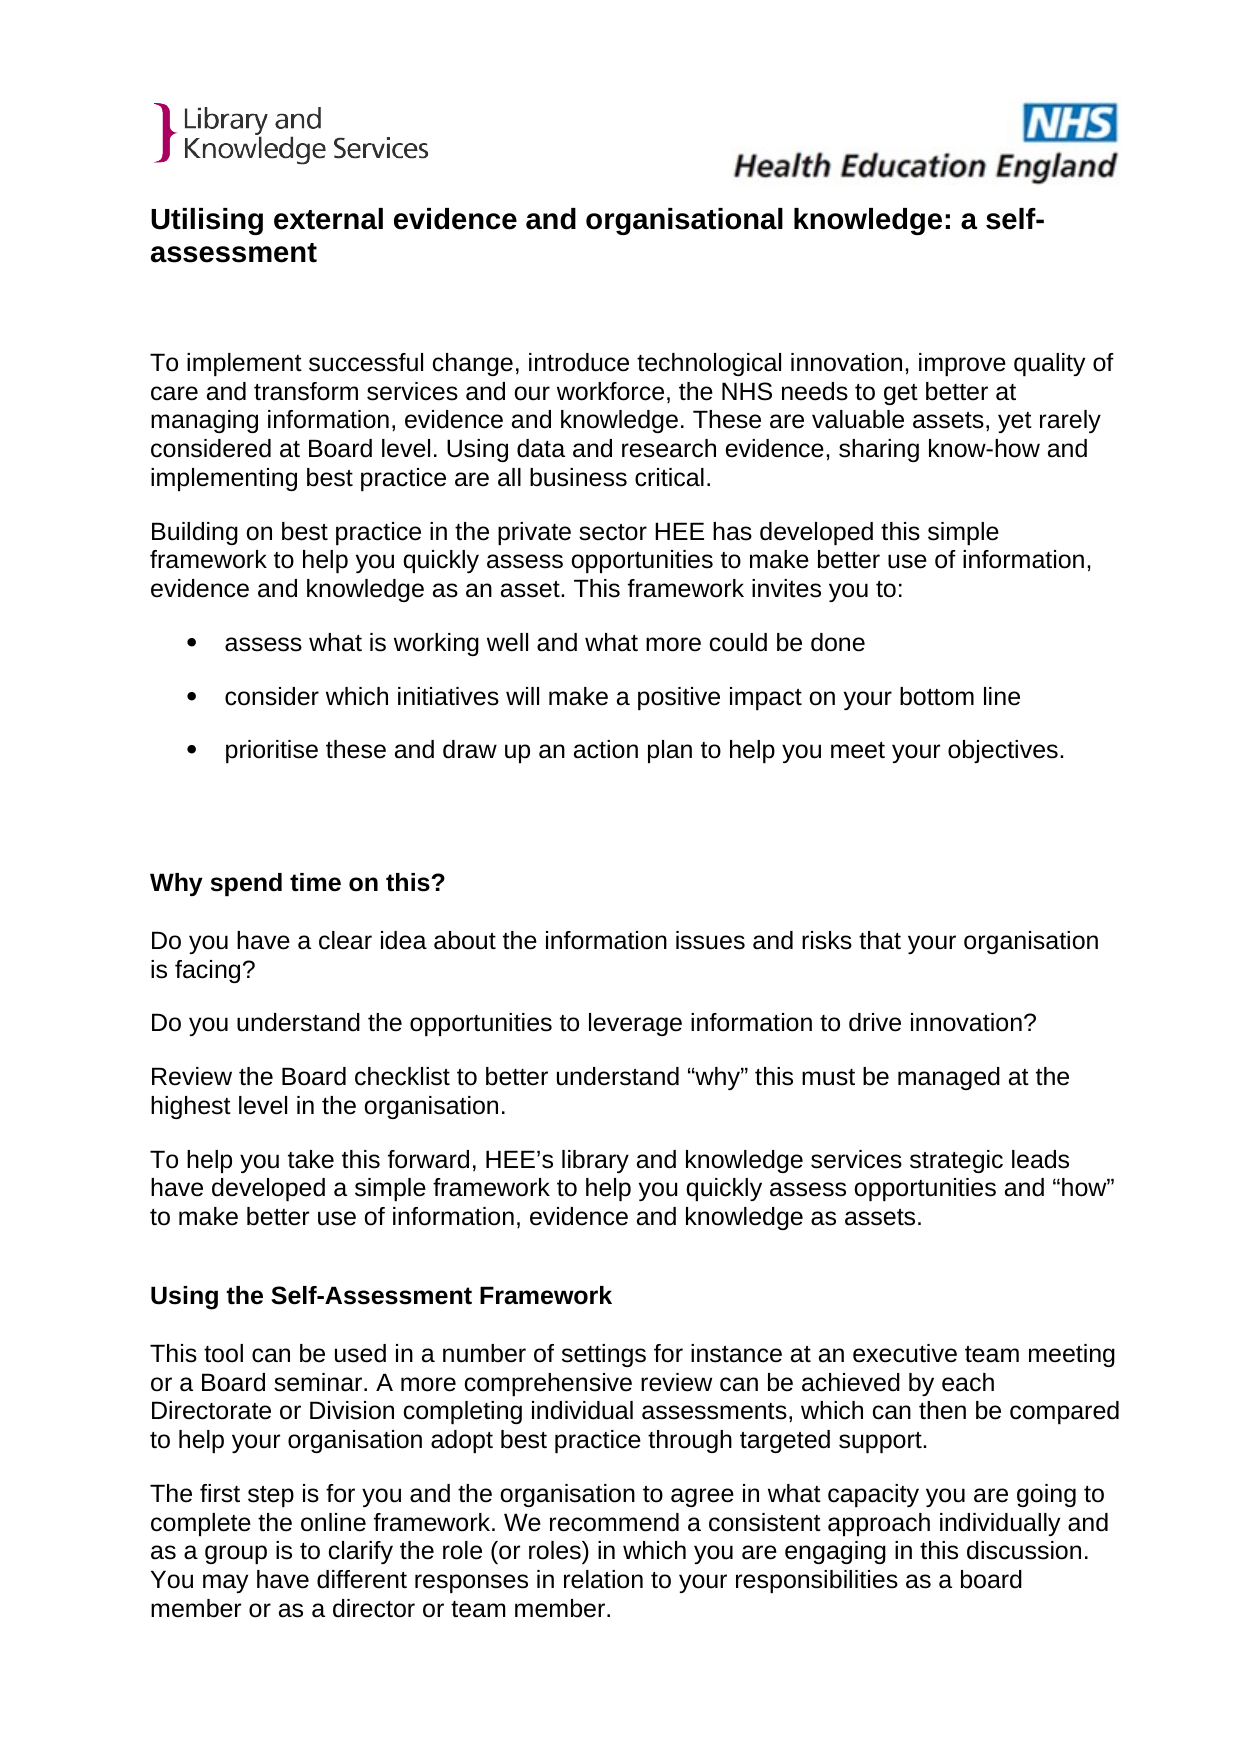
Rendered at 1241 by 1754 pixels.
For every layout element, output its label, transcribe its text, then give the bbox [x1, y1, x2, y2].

text Building on best practice in the private sector HEE has developed this simple framework to help you quickly assess opportunities to make better use of information, evidence and knowledge as an asset. This framework invites you to: [150, 516, 1122, 603]
text Do you have a clear idea about the information issues and risks that your organisation is facing? [150, 926, 1122, 983]
text Do you understand the opportunities to leverage information to drive innovation? [150, 1008, 1122, 1037]
text Utilising external evidence and organisational knowledge: a self-assessment [150, 202, 1122, 269]
list consider which initiatives will make a positive impact on your bottom line [187, 682, 1122, 710]
text To help you take this forward, HEE’s library and knowledge services strategic leads have developed a simple framework to help you quickly assess opportunities and “how” to make better use of information, evidence and knowledge as assets. [150, 1145, 1122, 1231]
list prioritise these and draw up an action plan to help you meet your objectives. [187, 735, 1122, 764]
text Review the Board checklist to better understand “why” this must be managed at the highest level in the organisation. [150, 1062, 1122, 1120]
text This tool can be used in a number of settings for instance at an executive team meeting or a Board seminar. A more comprehensive review can be achieved by each Directorate or Division completing individual assessments, which can then be compared to help your organisation adopt best practice through targeted support. [150, 1339, 1122, 1454]
list assess what is working well and what more could be done [187, 628, 1122, 657]
subtitle Why spend time on this? [150, 868, 1122, 897]
text To implement successful change, introduce technological innovation, improve quality of care and transform services and our workforce, the NHS needs to get better at managing information, evidence and knowledge. These are valuable assets, yet rarely considered at Board level. Using data and research evidence, sharing know-how and implementing best practice are all business critical. [150, 348, 1122, 491]
subtitle Using the Self-Assessment Framework [150, 1281, 1122, 1310]
text The first step is for you and the organisation to agree in what capacity you are going to complete the online framework. We recommend a consistent approach individually and as a group is to clarify the role (or roles) in which you are engaging in this discussion. You may have different responses in relation to your responsibilities as a board member or as a director or team member. [150, 1479, 1122, 1623]
